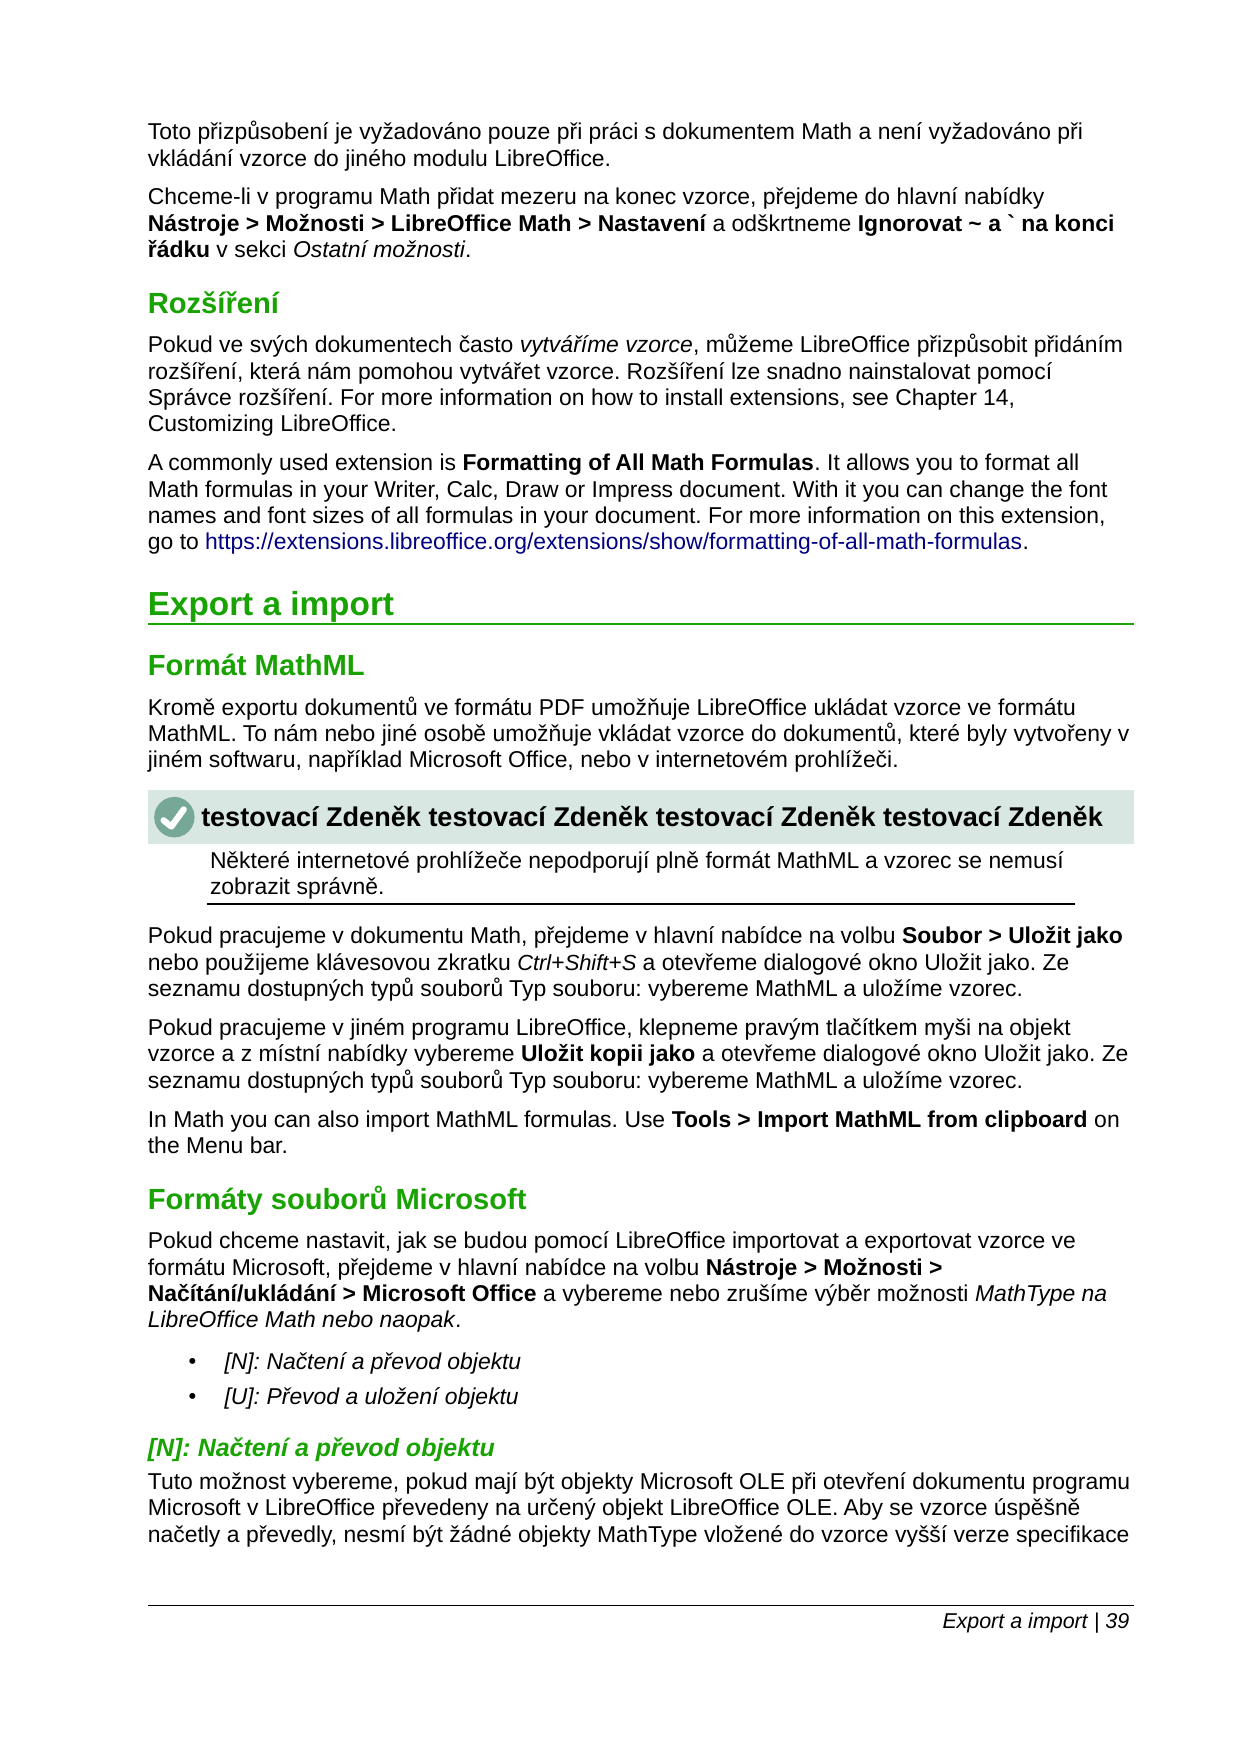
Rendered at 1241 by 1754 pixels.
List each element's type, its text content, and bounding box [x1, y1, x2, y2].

list [N]: Načtení a převod objektu [185, 1345, 1134, 1374]
subtitle Export a import [148, 584, 1134, 623]
text Některé internetové prohlížeče nepodporují plně formát MathML a vzorec se nemusí zobrazit správně. [207, 844, 1075, 903]
text Tuto možnost vybereme, pokud mají být objekty Microsoft OLE při otevření dokumentu programu Microsoft v LibreOffice převedeny na určený objekt LibreOffice OLE. Aby se vzorce úspěšně načetly a převedly, nesmí být žádné objekty MathType vložené do vzorce vyšší verze specifikace [148, 1468, 1134, 1547]
text In Math you can also import MathML formulas. Use Tools > Import MathML from clipboard on the Menu bar. [148, 1106, 1134, 1158]
text Pokud ve svých dokumentech často vytváříme vzorce, můžeme LibreOffice přizpůsobit přidáním rozšíření, která nám pomohou vytvářet vzorce. Rozšíření lze snadno nainstalovat pomocí Správce rozšíření. For more information on how to install extensions, see Chapter 14, Customizing LibreOffice. [148, 331, 1134, 437]
subtitle testovací Zdeněk testovací Zdeněk testovací Zdeněk testovací Zdeněk [148, 790, 1134, 844]
subtitle Rozšíření [148, 286, 1134, 319]
text Chceme-li v programu Math přidat mezeru na konec vzorce, přejdeme do hlavní nabídky Nástroje > Možnosti > LibreOffice Math > Nastavení a odškrtneme Ignorovat ~ a ` na konci řádku v sekci Ostatní možnosti. [148, 183, 1134, 262]
subtitle Formát MathML [148, 648, 1134, 682]
text Pokud chceme nastavit, jak se budou pomocí LibreOffice importovat a exportovat vzorce ve formátu Microsoft, přejdeme v hlavní nabídce na volbu Nástroje > Možnosti > Načítání/ukládání > Microsoft Office a vybereme nebo zrušíme výběr možnosti MathType na LibreOffice Math nebo naopak. [148, 1227, 1134, 1333]
text Pokud pracujeme v dokumentu Math, přejdeme v hlavní nabídce na volbu Soubor > Uložit jako nebo použijeme klávesovou zkratku Ctrl+Shift+S a otevřeme dialogové okno Uložit jako. Ze seznamu dostupných typů souborů Typ souboru: vybereme MathML a uložíme vzorec. [148, 922, 1134, 1001]
subtitle Formáty souborů Microsoft [148, 1182, 1134, 1215]
list [U]: Převod a uložení objektu [185, 1380, 1134, 1412]
text Pokud pracujeme v jiném programu LibreOffice, klepneme pravým tlačítkem myši na objekt vzorce a z místní nabídky vybereme Uložit kopii jako a otevřeme dialogové okno Uložit jako. Ze seznamu dostupných typů souborů Typ souboru: vybereme MathML a uložíme vzorec. [148, 1014, 1134, 1093]
text Toto přizpůsobení je vyžadováno pouze při práci s dokumentem Math a není vyžadováno při vkládání vzorce do jiného modulu LibreOffice. [148, 118, 1134, 171]
text Kromě exportu dokumentů ve formátu PDF umožňuje LibreOffice ukládat vzorce ve formátu MathML. To nám nebo jiné osobě umožňuje vkládat vzorce do dokumentů, které byly vytvořeny v jiném softwaru, například Microsoft Office, nebo v internetovém prohlížeči. [148, 694, 1134, 773]
subtitle [N]: Načtení a převod objektu [148, 1433, 1134, 1462]
text A commonly used extension is Formatting of All Math Formulas. It allows you to format all Math formulas in your Writer, Calc, Draw or Impress document. With it you can change the font names and font sizes of all formulas in your document. For more information on this extension, go to https://extensions.libreoffice.org/extensions/show/formatting-of-all-math-formulas. [148, 449, 1134, 555]
